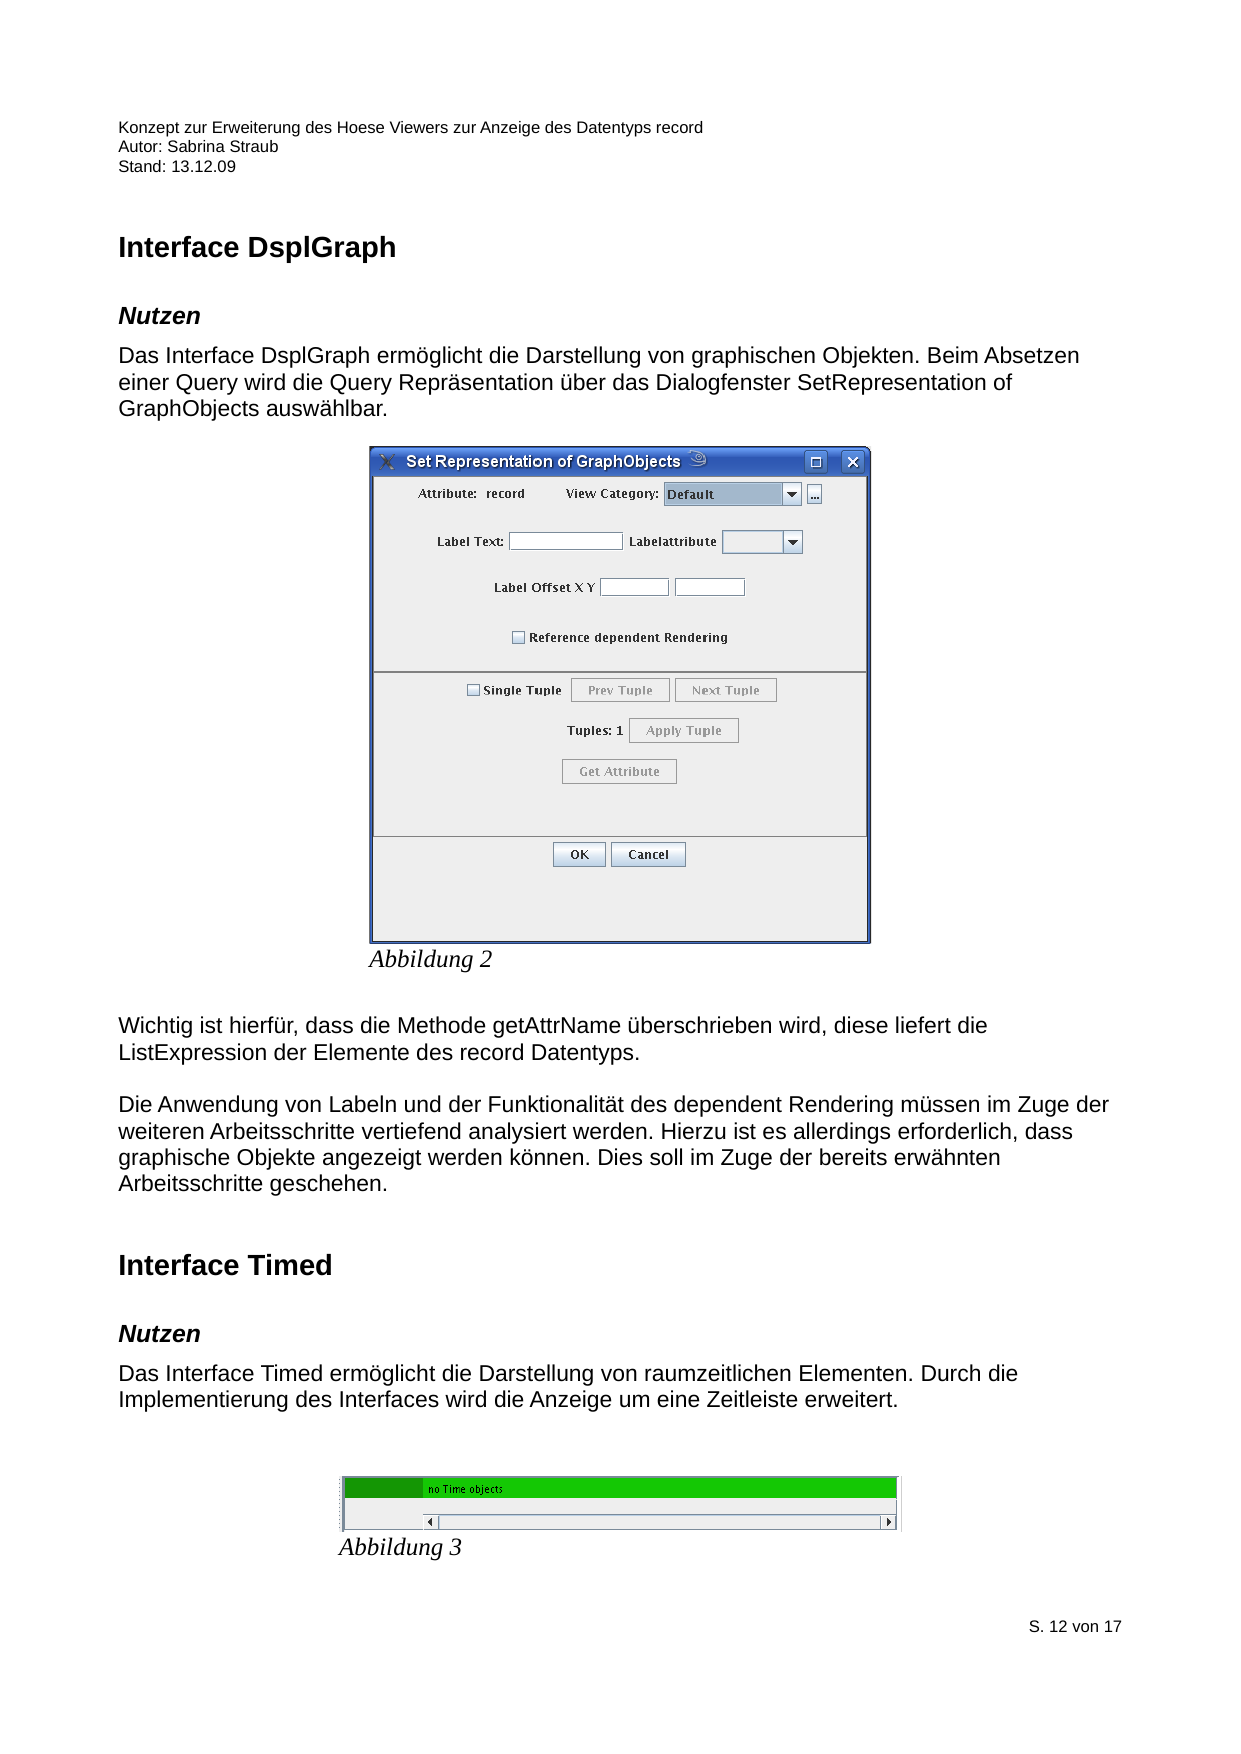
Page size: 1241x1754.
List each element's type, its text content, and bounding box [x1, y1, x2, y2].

picture [339, 1476, 902, 1532]
picture [369, 446, 872, 944]
subtitle Nutzen [118, 1319, 1122, 1348]
text Wichtig ist hierfür, dass die Methode getAttrName überschrieben wird, diese liefert die ListExpression der Elemente des record Datentyps. [118, 1012, 1122, 1065]
text Das Interface Timed ermöglicht die Darstellung von raumzeitlichen Elementen. Durch die Implementierung des Interfaces wird die Anzeige um eine Zeitleiste erweitert. [118, 1360, 1122, 1413]
text Das Interface DsplGraph ermöglicht die Darstellung von graphischen Objekten. Beim Absetzen einer Query wird die Query Repräsentation über das Dialogfenster SetRepresentation of GraphObjects auswählbar. [118, 342, 1122, 421]
subtitle Interface DsplGraph [118, 230, 1122, 264]
text Abbildung 3 [339, 1532, 901, 1561]
subtitle Interface Timed [118, 1248, 1122, 1282]
subtitle Nutzen [118, 301, 1122, 330]
text Die Anwendung von Labeln und der Funktionalität des dependent Rendering müssen im Zuge der weiteren Arbeitsschritte vertiefend analysiert werden. Hierzu ist es allerdings erforderlich, dass graphische Objekte angezeigt werden können. Dies soll im Zuge der bereits erwähnten Arbeitsschritte geschehen. [118, 1091, 1122, 1197]
text Abbildung 2 [369, 944, 871, 972]
